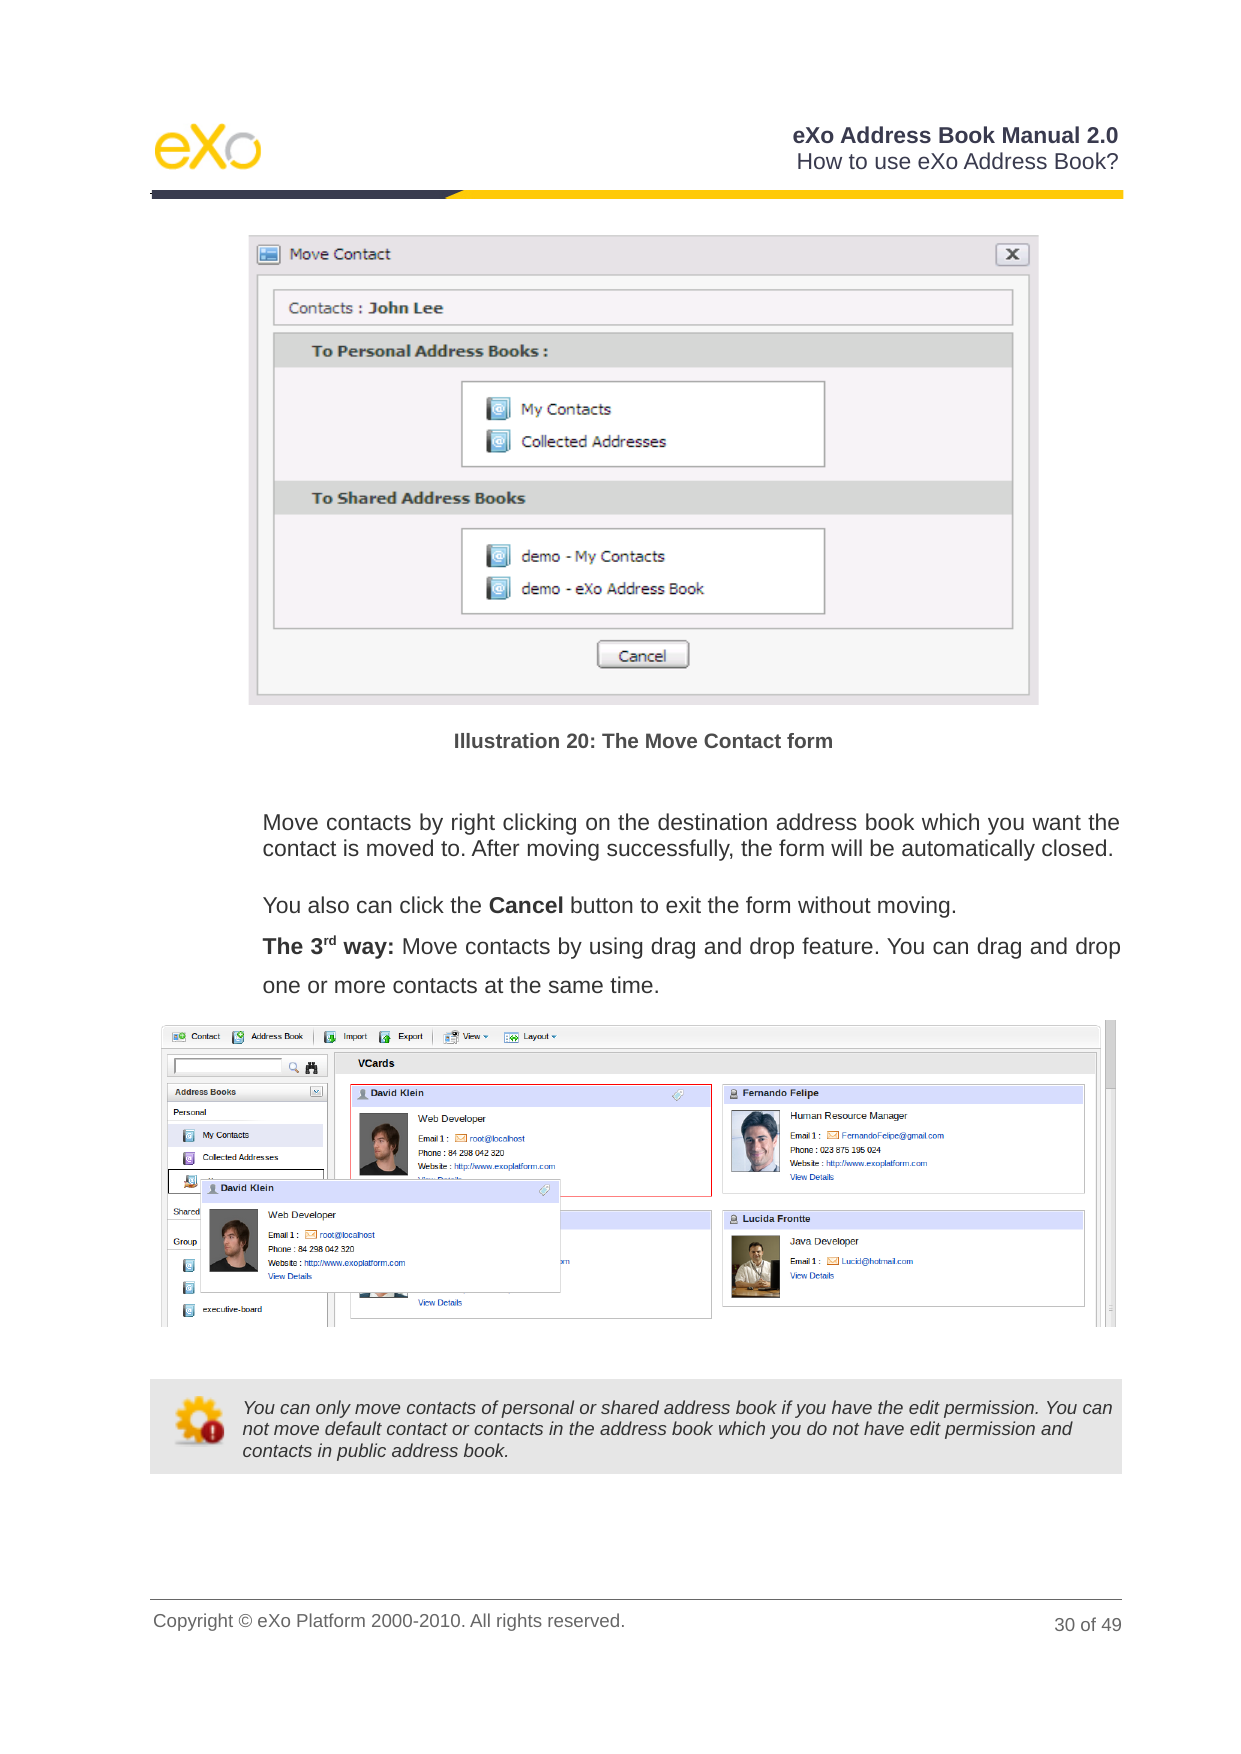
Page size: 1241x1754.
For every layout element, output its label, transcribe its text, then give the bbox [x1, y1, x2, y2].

table_header You can only move contacts of personal or shared address book if you have the edit permission. You can not move default contact or contacts in the address book which you do not have edit permission and contacts in public address book. [237, 1379, 1122, 1474]
picture [155, 123, 262, 170]
table_header [150, 1379, 237, 1474]
picture [174, 1396, 225, 1447]
picture [151, 190, 1124, 199]
picture [159, 1020, 1116, 1327]
picture [248, 235, 1039, 705]
list You also can click the Cancel button to exit the form without moving. [225, 892, 1122, 918]
list Move contacts by right clicking on the destination address book which you want the contact is moved to. After moving successfully, the form will be automatically closed. [225, 809, 1122, 862]
list Illustration 20: The Move Contact form [196, 310, 1091, 752]
list The 3rd way: Move contacts by using drag and drop feature. You can drag and drop one or more contacts at the same time. [225, 933, 1122, 999]
